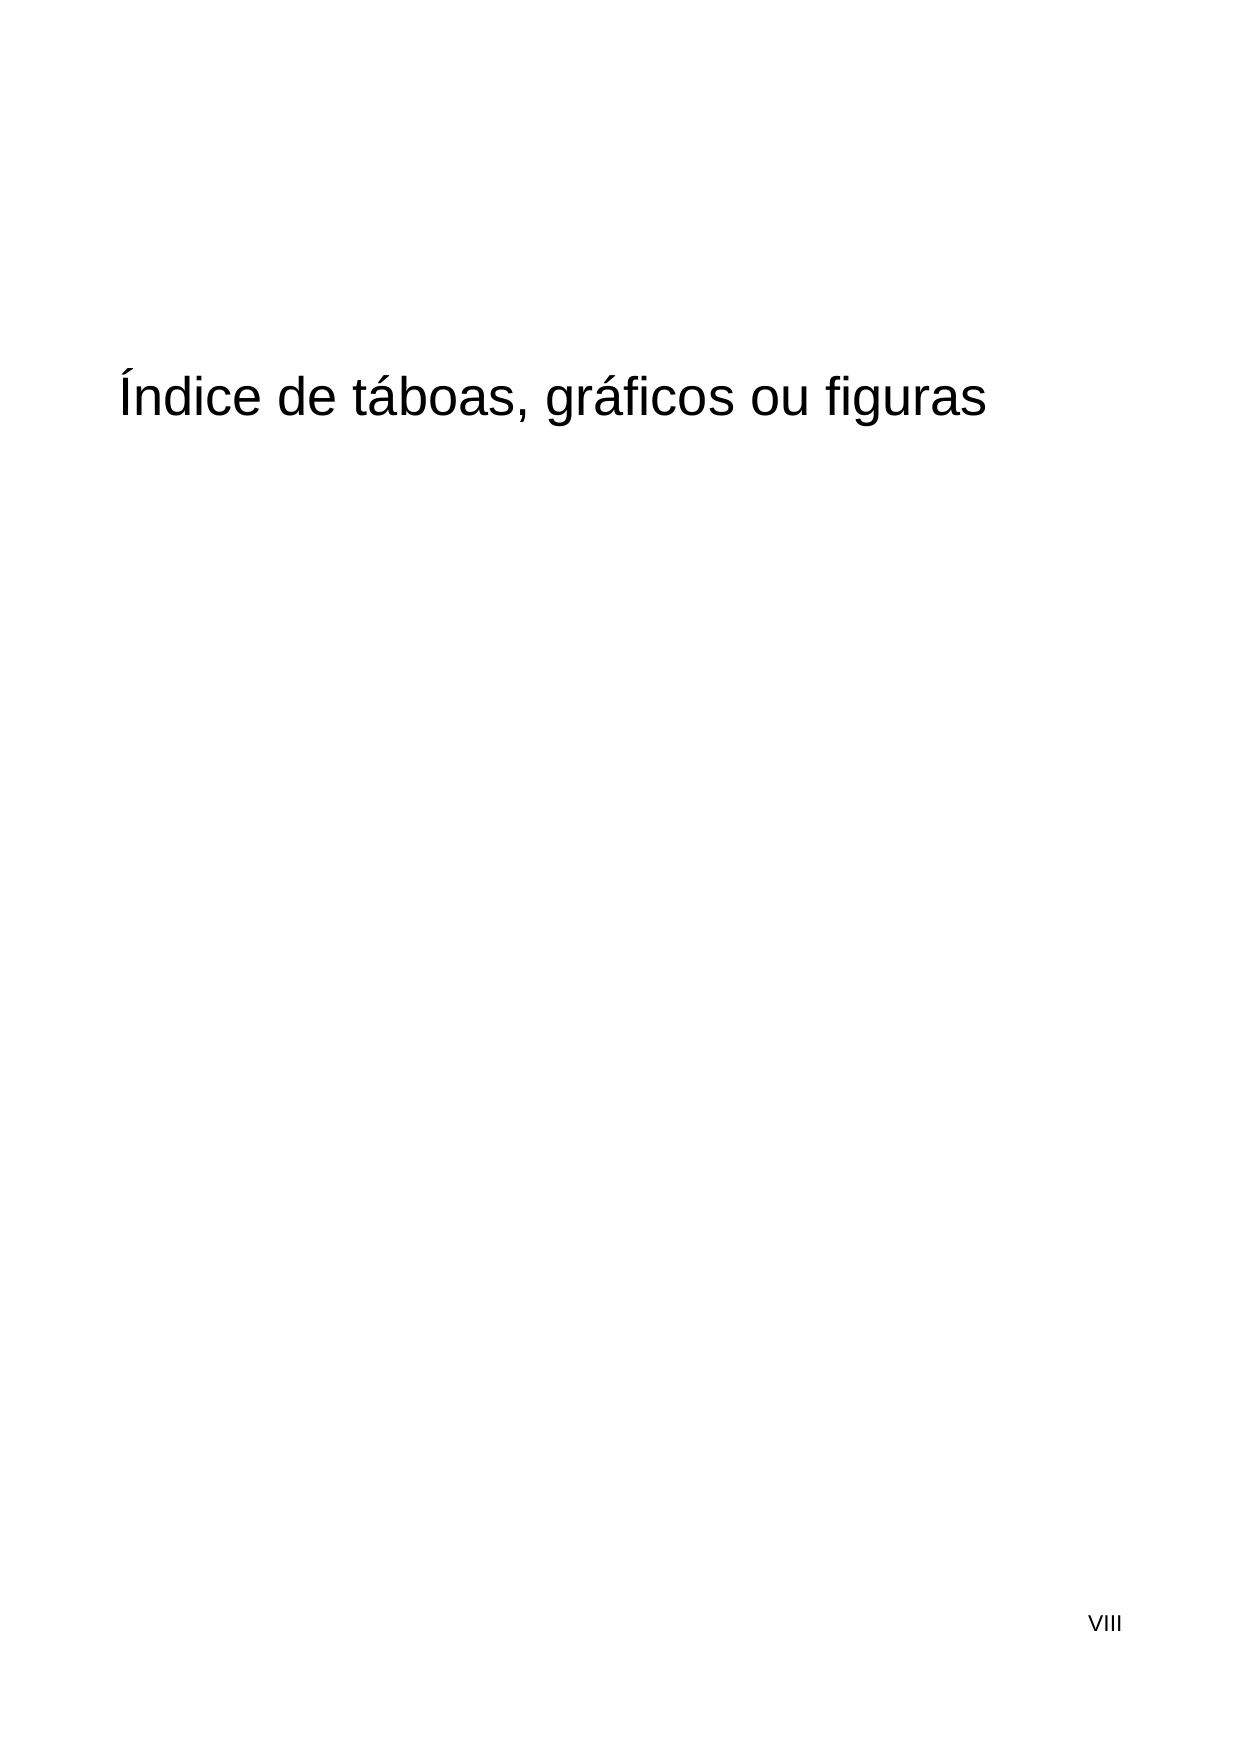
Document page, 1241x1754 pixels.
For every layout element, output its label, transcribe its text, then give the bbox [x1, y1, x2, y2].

text Índice de táboas, gráficos ou figuras [118, 364, 1122, 427]
